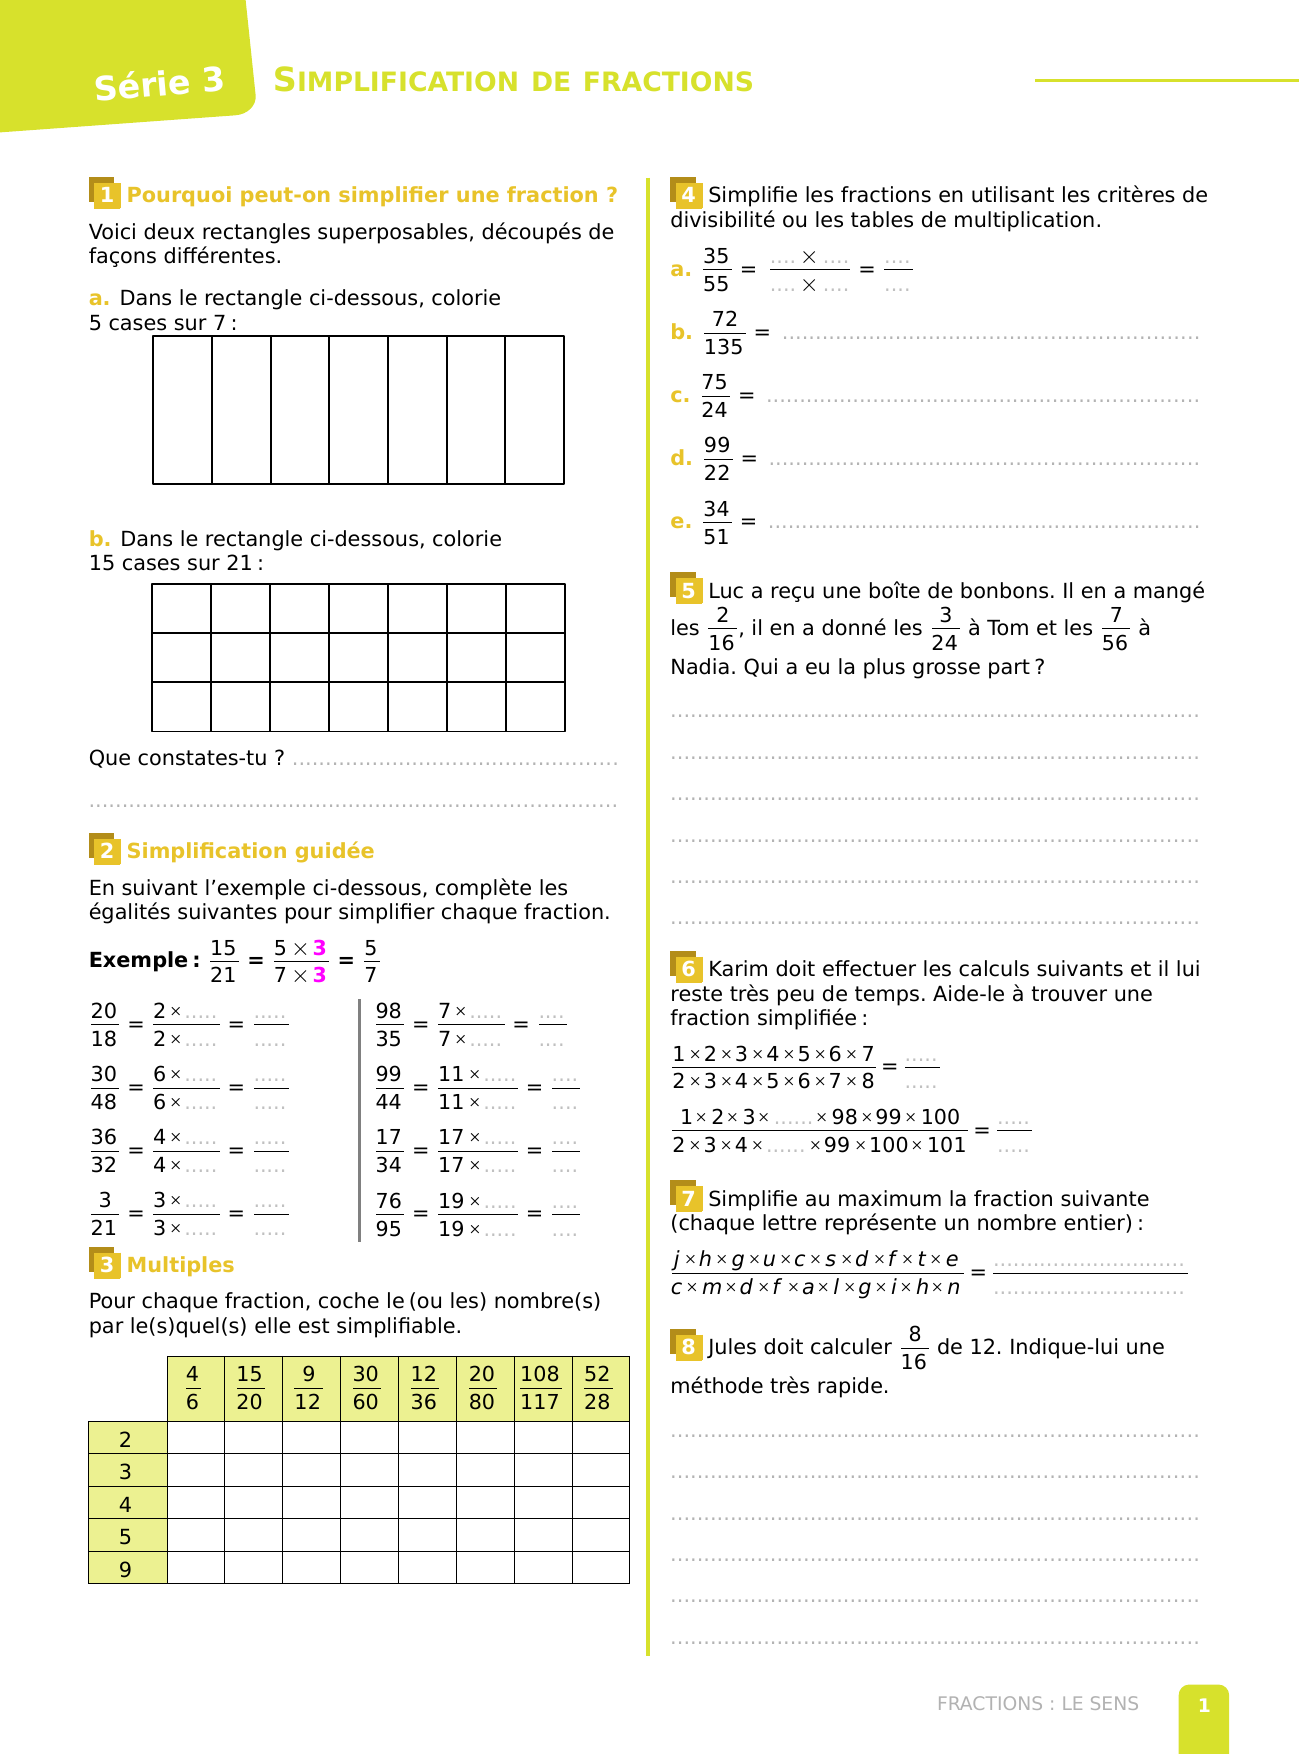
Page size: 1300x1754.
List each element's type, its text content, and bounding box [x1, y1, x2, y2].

text = = [88, 1126, 344, 1177]
text = = [373, 1126, 629, 1177]
text = = [88, 999, 344, 1051]
list = [670, 371, 1211, 422]
text = = [88, 1189, 344, 1241]
subtitle Simplification guidée [114, 833, 629, 864]
table_cell [515, 1487, 572, 1518]
table_cell [341, 1454, 398, 1486]
table_cell [341, 1519, 398, 1551]
list = = [670, 244, 1211, 296]
table_cell [515, 1422, 572, 1453]
table_cell [515, 1519, 572, 1551]
table_cell [341, 1422, 398, 1453]
table_cell 3 [89, 1454, 167, 1486]
table_cell [225, 1422, 282, 1453]
table_cell [399, 1422, 456, 1453]
text = = [373, 999, 629, 1051]
subtitle Pour chaque fraction, coche le (ou les) nombre(s) par le(s)quel(s) elle est simplifiable. [88, 1289, 623, 1338]
table_cell [573, 1552, 629, 1583]
table_cell [399, 1552, 456, 1583]
table_cell [283, 1422, 340, 1453]
table_cell [399, 1454, 456, 1486]
table_cell [168, 1487, 224, 1518]
subtitle Luc a reçu une boîte de bonbons. Il en a mangé les , il en a donné les à Tom et les à Nadia. Qui a eu la plus grosse part ? [670, 572, 1211, 679]
subtitle Jules doit calculer de 12. Indique-lui une méthode très rapide. [670, 1323, 1211, 1398]
table_cell [573, 1487, 629, 1518]
subtitle En suivant l’exemple ci-dessous, complète les égalités suivantes pour simplifier chaque fraction. [88, 876, 623, 924]
table_cell [341, 1487, 398, 1518]
table_cell [341, 1552, 398, 1583]
table_cell [225, 1552, 282, 1583]
text = [670, 1248, 1211, 1299]
list = [670, 434, 1211, 485]
table_cell 9 [89, 1552, 167, 1583]
list = [670, 308, 1211, 359]
table_cell [573, 1519, 629, 1551]
subtitle Pourquoi peut-on simplifier une fraction ? [114, 177, 629, 208]
table_cell [225, 1454, 282, 1486]
subtitle [88, 1247, 94, 1278]
table_cell [515, 1454, 572, 1486]
table_cell [573, 1454, 629, 1486]
table_header [89, 1356, 167, 1421]
table_cell [225, 1487, 282, 1518]
table_cell [283, 1487, 340, 1518]
table_cell [457, 1519, 514, 1551]
table_cell [283, 1454, 340, 1486]
table_cell [168, 1454, 224, 1486]
text = = [373, 1189, 629, 1241]
table_cell [457, 1552, 514, 1583]
table_header [283, 1357, 340, 1421]
table_cell [457, 1487, 514, 1518]
table_cell [168, 1552, 224, 1583]
table_header [573, 1357, 629, 1421]
table_cell [168, 1422, 224, 1453]
subtitle Multiples [114, 1247, 629, 1278]
table_cell [168, 1519, 224, 1551]
table_cell [283, 1519, 340, 1551]
table_cell [283, 1552, 340, 1583]
text Que constates-tu ? [88, 587, 629, 815]
table_cell 2 [89, 1422, 167, 1453]
text = = [373, 1063, 629, 1114]
table_header [399, 1357, 456, 1421]
table_cell [457, 1454, 514, 1486]
text = [670, 1042, 1211, 1093]
text = [670, 1105, 1211, 1157]
table_cell [399, 1487, 456, 1518]
list Dans le rectangle ci-dessous, colorie 15 cases sur 21 : [88, 527, 629, 576]
table_header [515, 1357, 572, 1421]
table_cell [515, 1552, 572, 1583]
subtitle Exemple : = = [88, 936, 623, 988]
subtitle Simplifie les fractions en utilisant les critères de divisibilité ou les tables de multiplication. [670, 177, 1211, 232]
table_cell 5 [89, 1519, 167, 1551]
text = = [88, 1063, 344, 1114]
table_header [168, 1357, 224, 1421]
table_cell [457, 1422, 514, 1453]
table_header [457, 1357, 514, 1421]
table_cell [225, 1519, 282, 1551]
subtitle Voici deux rectangles superposables, découpés de façons différentes. [88, 220, 623, 269]
subtitle Simplifie au maximum la fraction suivante (chaque lettre représente un nombre entier) : [670, 1180, 1211, 1236]
list = [670, 497, 1211, 549]
table_header [225, 1357, 282, 1421]
table_cell 4 [89, 1487, 167, 1518]
table_header [341, 1357, 398, 1421]
list Dans le rectangle ci-dessous, colorie 5 cases sur 7 : [88, 286, 629, 335]
table_cell [573, 1422, 629, 1453]
subtitle Karim doit effectuer les calculs suivants et il lui reste très peu de temps. Aide-le à trouver une fraction simplifiée : [670, 951, 1211, 1030]
table_cell [399, 1519, 456, 1551]
